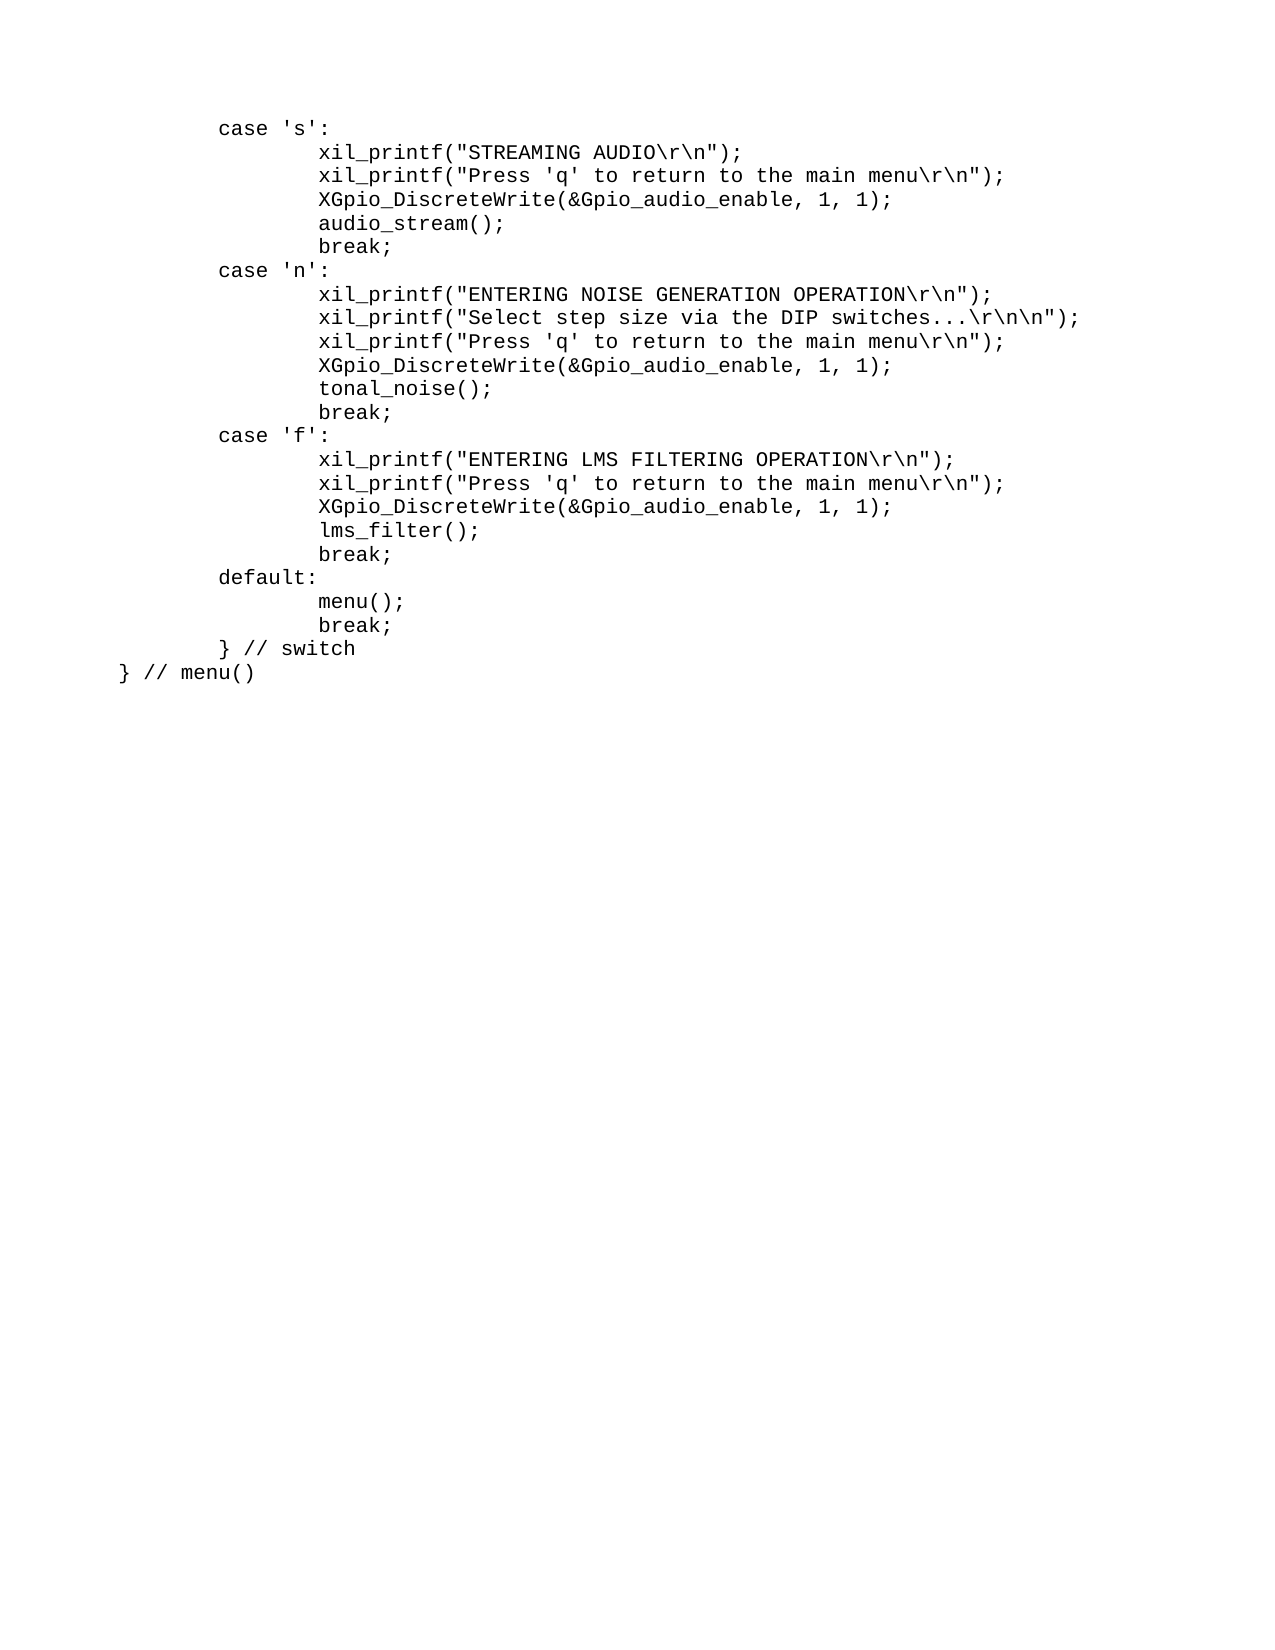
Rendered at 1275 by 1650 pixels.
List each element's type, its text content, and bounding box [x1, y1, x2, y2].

text } // menu() [118, 662, 1157, 686]
text lms_filter(); [118, 520, 1157, 544]
text XGpio_DiscreteWrite(&Gpio_audio_enable, 1, 1); [118, 189, 1157, 213]
text break; [118, 402, 1157, 426]
text xil_printf("Press 'q' to return to the main menu\r\n"); [118, 473, 1157, 496]
text xil_printf("Press 'q' to return to the main menu\r\n"); [118, 165, 1157, 189]
text case 'f': [118, 426, 1157, 449]
text break; [118, 544, 1157, 567]
text case 'n': [118, 260, 1157, 284]
text xil_printf("ENTERING LMS FILTERING OPERATION\r\n"); [118, 449, 1157, 473]
text tonal_noise(); [118, 378, 1157, 402]
text xil_printf("ENTERING NOISE GENERATION OPERATION\r\n"); [118, 284, 1157, 307]
text break; [118, 615, 1157, 638]
text break; [118, 236, 1157, 260]
text XGpio_DiscreteWrite(&Gpio_audio_enable, 1, 1); [118, 354, 1157, 378]
text xil_printf("Press 'q' to return to the main menu\r\n"); [118, 331, 1157, 354]
text default: [118, 567, 1157, 591]
text audio_stream(); [118, 213, 1157, 236]
text menu(); [118, 591, 1157, 615]
text xil_printf("Select step size via the DIP switches...\r\n\n"); [118, 307, 1157, 331]
text xil_printf("STREAMING AUDIO\r\n"); [118, 142, 1157, 165]
text XGpio_DiscreteWrite(&Gpio_audio_enable, 1, 1); [118, 496, 1157, 520]
text } // switch [118, 638, 1157, 662]
text case 's': [118, 118, 1157, 142]
